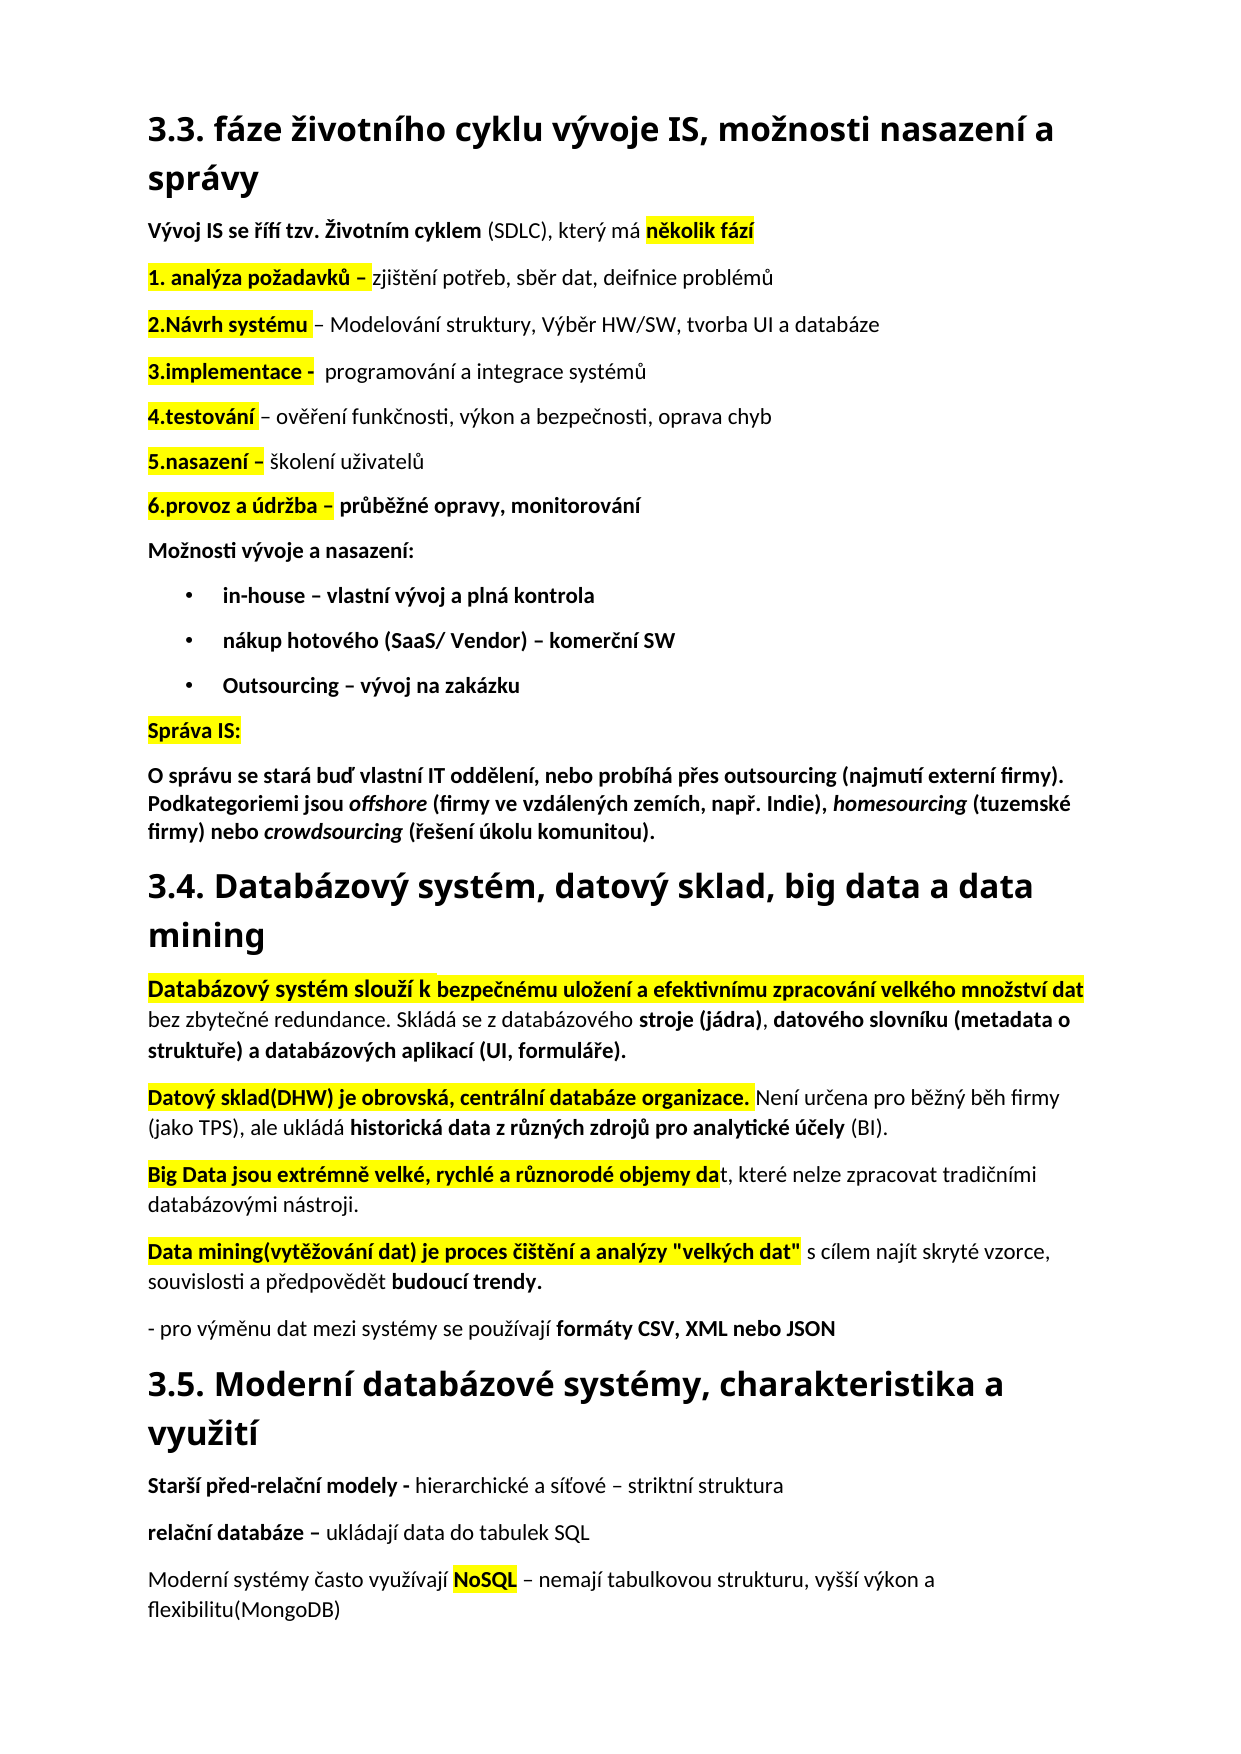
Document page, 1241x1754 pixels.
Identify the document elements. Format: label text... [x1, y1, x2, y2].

text 3.implementace - programování a integrace systémů [148, 357, 1092, 385]
text Data mining(vytěžování dat) je proces čištění a analýzy "velkých dat" s cílem najít skryté vzorce, souvislosti a předpovědět budoucí trendy. [148, 1237, 1093, 1295]
text Moderní systémy často využívají NoSQL – nemají tabulkovou strukturu, vyšší výkon a flexibilitu(MongoDB) [148, 1565, 1093, 1623]
subtitle 3.3. fáze životního cyklu vývoje IS, možnosti nasazení a správy [148, 106, 1093, 200]
text Vývoj IS se řífí tzv. Životním cyklem (SDLC), který má několik fází [148, 216, 1093, 244]
text 5.nasazení – školení uživatelů [148, 447, 1092, 475]
subtitle 3.4. Databázový systém, datový sklad, big data a data mining [148, 862, 1093, 957]
text 4.testování – ověření funkčnosti, výkon a bezpečnosti, oprava chyb [148, 402, 1092, 430]
text - pro výměnu dat mezi systémy se používají formáty CSV, XML nebo JSON [148, 1314, 1093, 1342]
text Starší před-relační modely - hierarchické a síťové – striktní struktura [148, 1471, 1093, 1499]
list in-house – vlastní vývoj a plná kontrola [185, 581, 1093, 609]
text O správu se stará buď vlastní IT oddělení, nebo probíhá přes outsourcing (najmutí externí firmy). Podkategoriemi jsou offshore (firmy ve vzdálených zemích, např. Indie), homesourcing (tuzemské firmy) nebo crowdsourcing (řešení úkolu komunitou). [148, 761, 1093, 846]
text Správa IS: [148, 716, 1093, 744]
text Databázový systém slouží k bezpečnému uložení a efektivnímu zpracování velkého množství dat bez zbytečné redundance. Skládá se z databázového stroje (jádra), datového slovníku (metadata o struktuře) a databázových aplikací (UI, formuláře). [148, 973, 1093, 1064]
list nákup hotového (SaaS/ Vendor) – komerční SW [185, 626, 1093, 654]
text Možnosti vývoje a nasazení: [148, 537, 1092, 564]
text 6.provoz a údržba – průběžné opravy, monitorování [148, 492, 1092, 520]
text Datový sklad(DHW) je obrovská, centrální databáze organizace. Není určena pro běžný běh firmy (jako TPS), ale ukládá historická data z různých zdrojů pro analytické účely (BI). [148, 1083, 1093, 1141]
text Big Data jsou extrémně velké, rychlé a různorodé objemy dat, které nelze zpracovat tradičními databázovými nástroji. [148, 1160, 1093, 1218]
subtitle 3.5. Moderní databázové systémy, charakteristika a využití [148, 1361, 1093, 1455]
list Outsourcing – vývoj na zakázku [185, 671, 1093, 699]
text 2.Návrh systému – Modelování struktury, Výběr HW/SW, tvorba UI a databáze [148, 310, 1093, 338]
text 1. analýza požadavků – zjištění potřeb, sběr dat, deifnice problémů [148, 263, 1093, 291]
text relační databáze – ukládají data do tabulek SQL [148, 1518, 1093, 1546]
